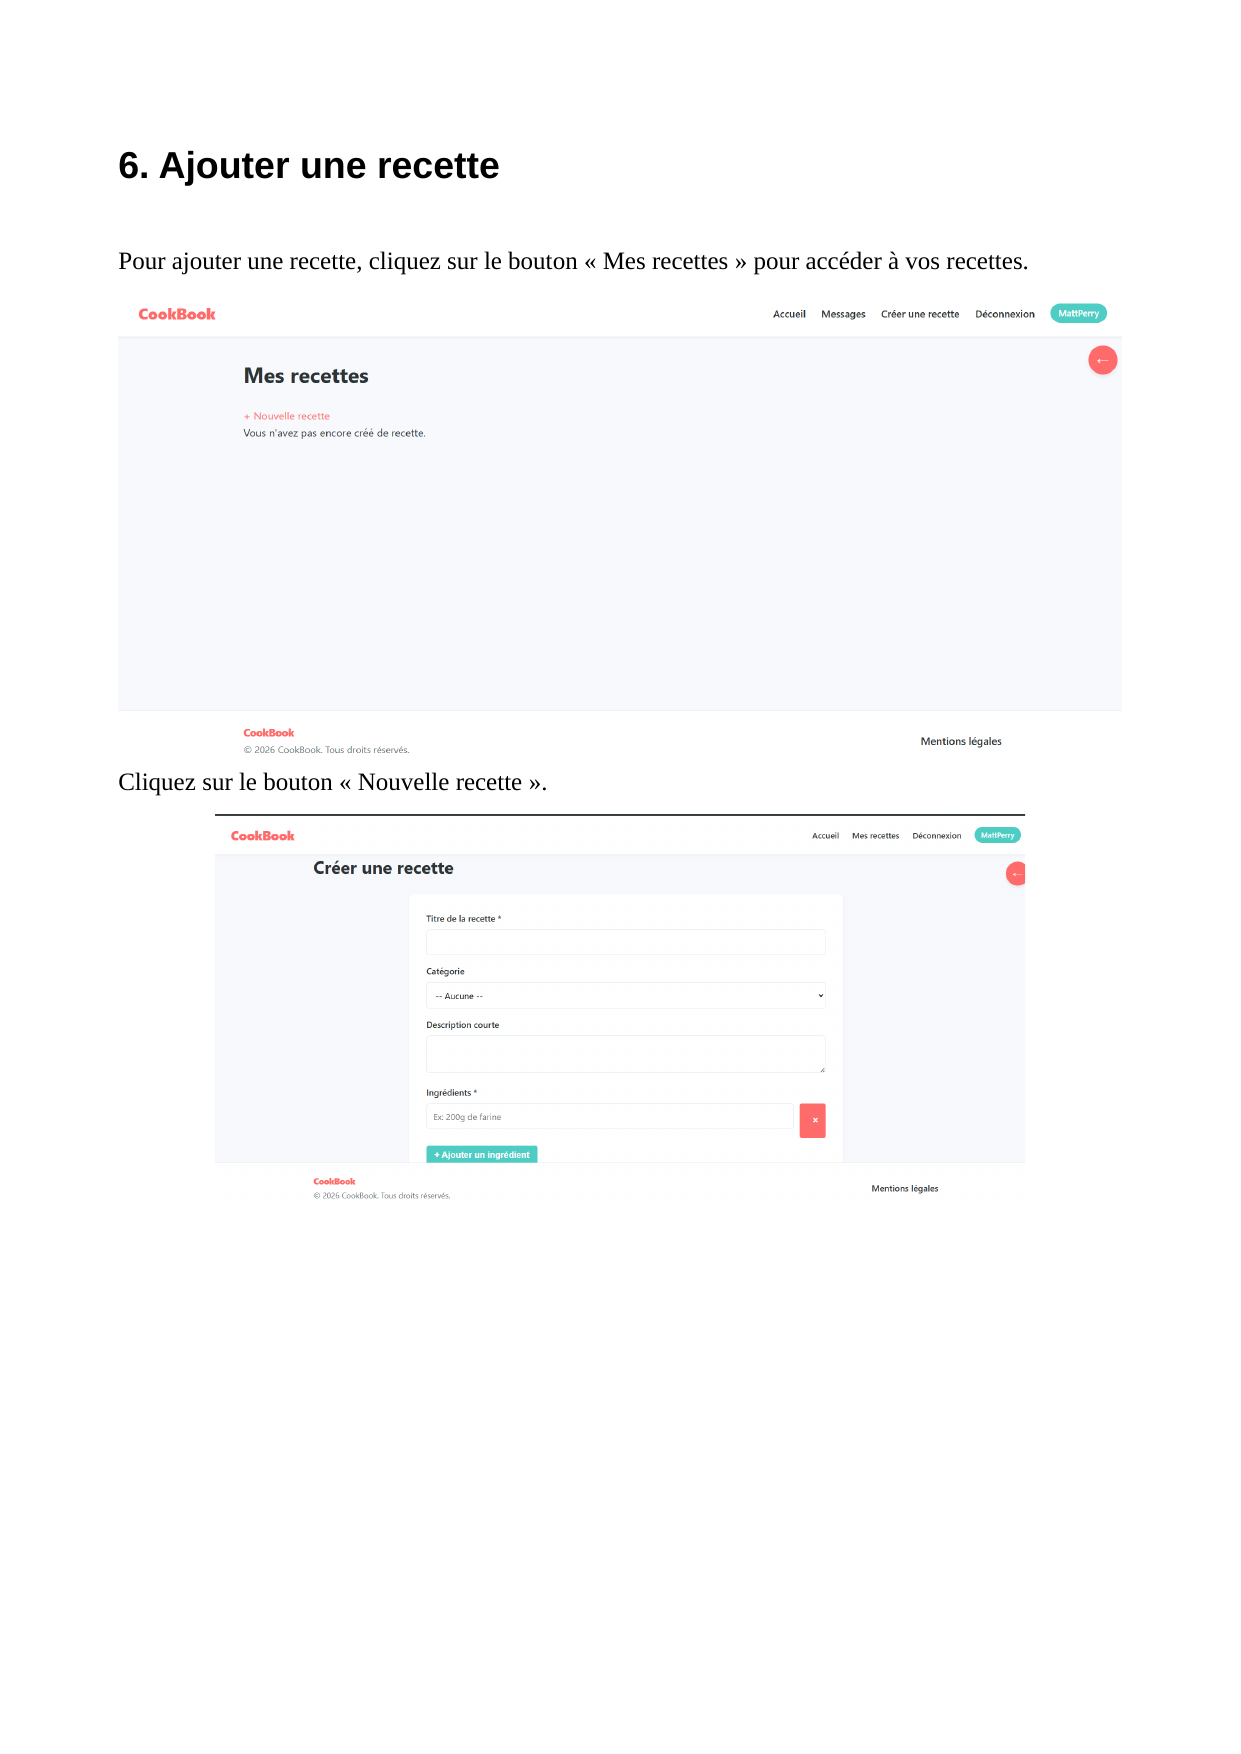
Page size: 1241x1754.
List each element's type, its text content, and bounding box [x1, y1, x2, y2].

picture [215, 814, 1026, 1209]
subtitle Pour ajouter une recette, cliquez sur le bouton « Mes recettes » pour accéder à vos recettes. [118, 246, 1122, 275]
picture [118, 293, 1123, 763]
subtitle 6. Ajouter une recette [118, 143, 1122, 186]
subtitle Cliquez sur le bouton « Nouvelle recette ». [118, 763, 1122, 796]
